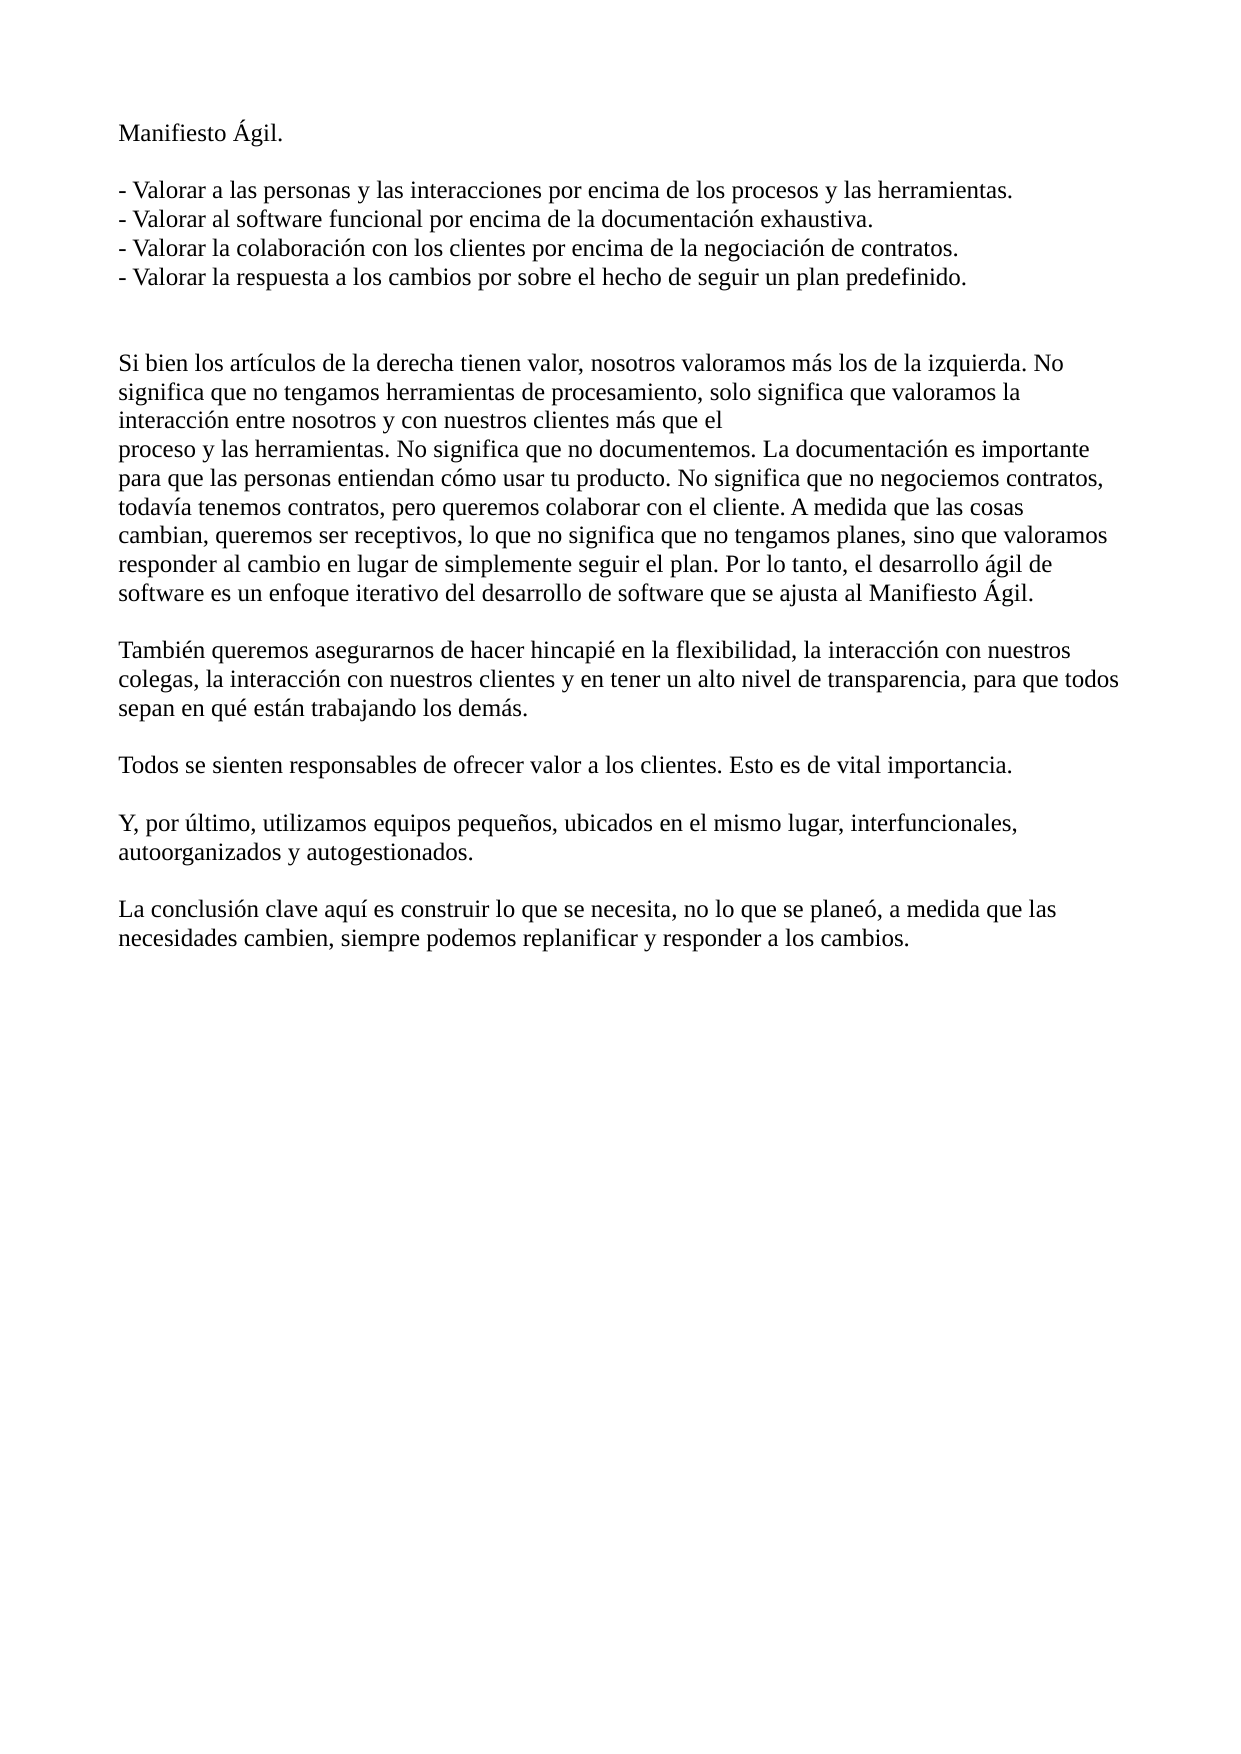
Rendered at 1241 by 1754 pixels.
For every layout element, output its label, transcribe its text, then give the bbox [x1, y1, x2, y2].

text - Valorar al software funcional por encima de la documentación exhaustiva. [118, 204, 1122, 233]
text - Valorar la respuesta a los cambios por sobre el hecho de seguir un plan predefinido. [118, 262, 1122, 291]
text todavía tenemos contratos, pero queremos colaborar con el cliente. A medida que las cosas [118, 492, 1122, 521]
text cambian, queremos ser receptivos, lo que no significa que no tengamos planes, sino que valoramos responder al cambio en lugar de simplemente seguir el plan. Por lo tanto, el desarrollo ágil de software es un enfoque iterativo del desarrollo de software que se ajusta al Manifiesto Ágil. [118, 521, 1122, 607]
text También queremos asegurarnos de hacer hincapié en la flexibilidad, la interacción con nuestros colegas, la interacción con nuestros clientes y en tener un alto nivel de transparencia, para que todos sepan en qué están trabajando los demás. [118, 636, 1122, 722]
text Todos se sienten responsables de ofrecer valor a los clientes. Esto es de vital importancia. [118, 751, 1122, 779]
text Si bien los artículos de la derecha tienen valor, nosotros valoramos más los de la izquierda. No significa que no tengamos herramientas de procesamiento, solo significa que valoramos la interacción entre nosotros y con nuestros clientes más que el [118, 348, 1122, 434]
text - Valorar a las personas y las interacciones por encima de los procesos y las herramientas. [118, 176, 1122, 204]
text La conclusión clave aquí es construir lo que se necesita, no lo que se planeó, a medida que las necesidades cambien, siempre podemos replanificar y responder a los cambios. [118, 894, 1122, 952]
text Manifiesto Ágil. [118, 118, 1122, 147]
text - Valorar la colaboración con los clientes por encima de la negociación de contratos. [118, 233, 1122, 262]
text Y, por último, utilizamos equipos pequeños, ubicados en el mismo lugar, interfuncionales, autoorganizados y autogestionados. [118, 808, 1122, 866]
text proceso y las herramientas. No significa que no documentemos. La documentación es importante para que las personas entiendan cómo usar tu producto. No significa que no negociemos contratos, [118, 434, 1122, 492]
